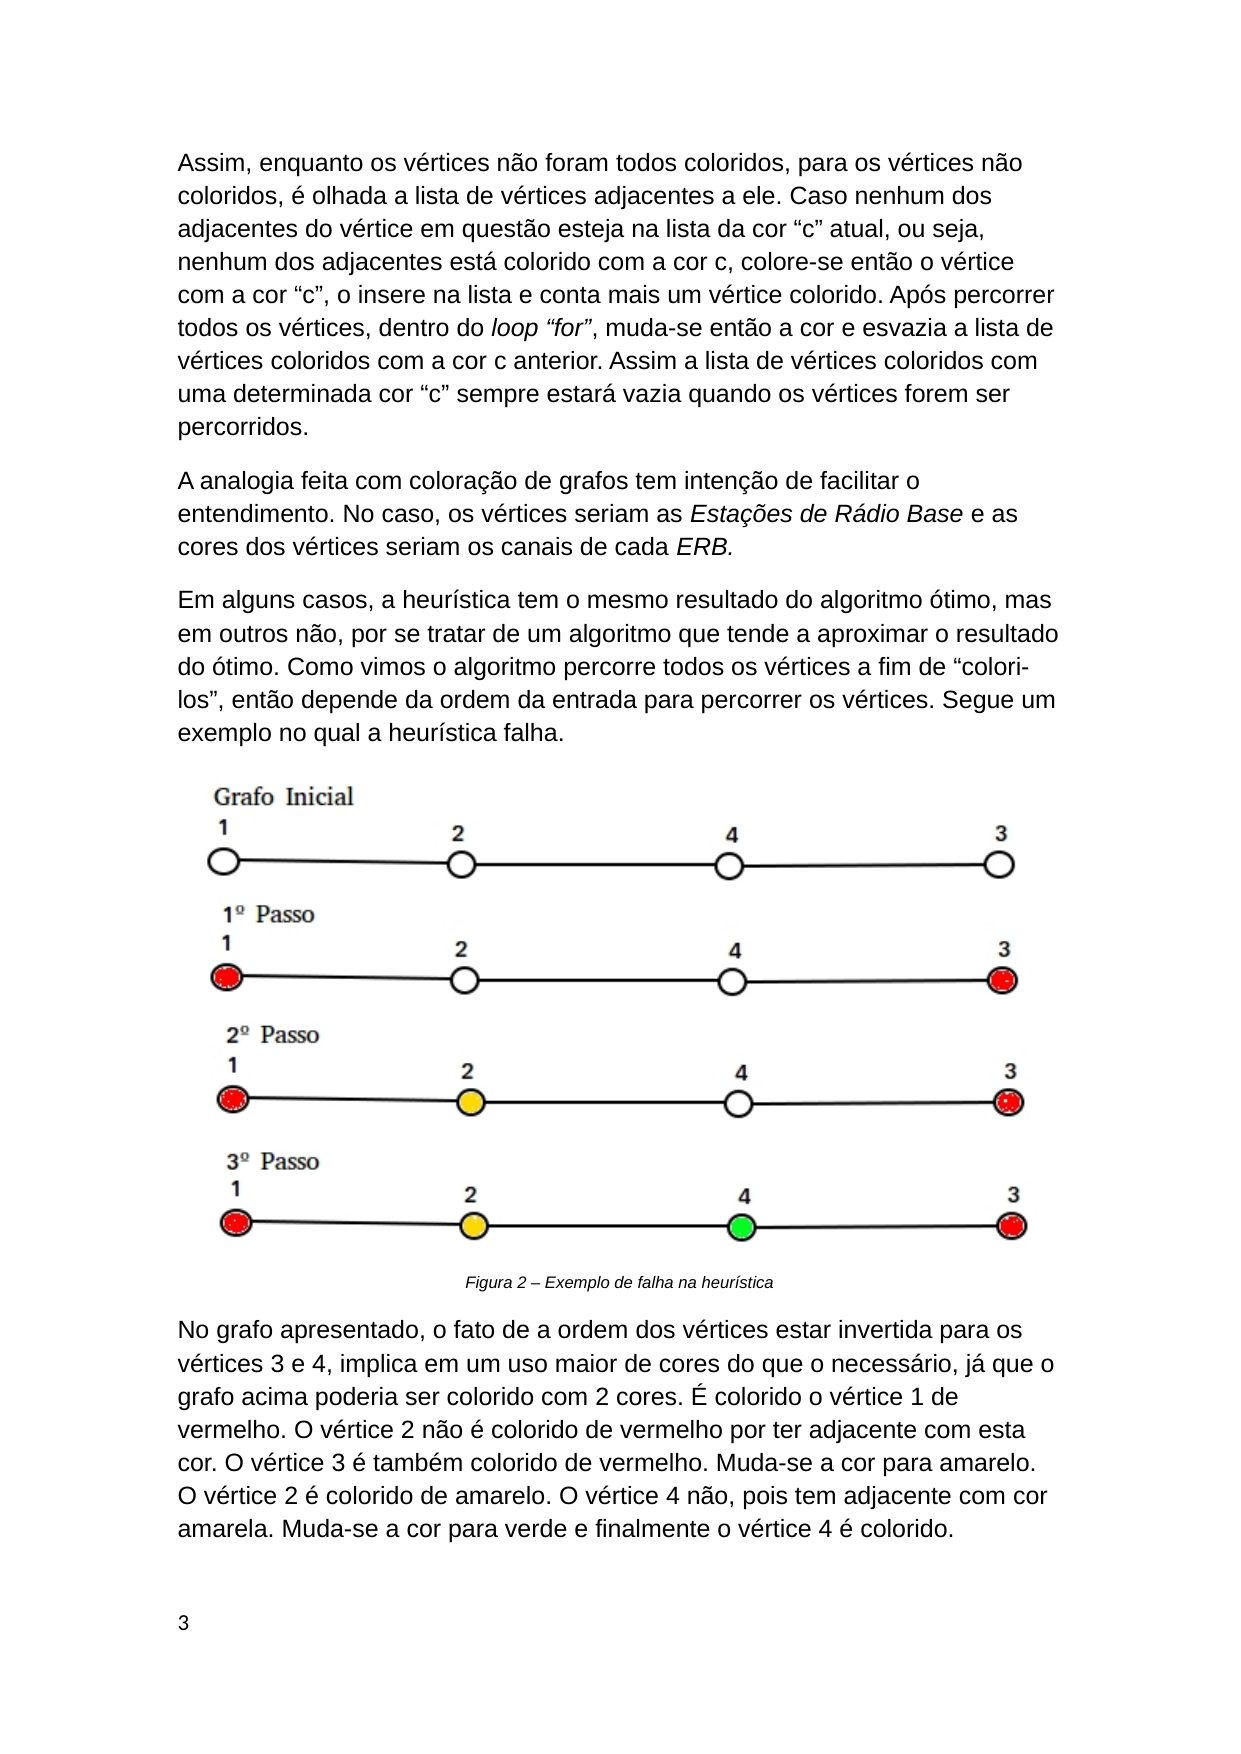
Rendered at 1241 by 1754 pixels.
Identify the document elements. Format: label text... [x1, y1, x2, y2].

text Assim, enquanto os vértices não foram todos coloridos, para os vértices não coloridos, é olhada a lista de vértices adjacentes a ele. Caso nenhum dos adjacentes do vértice em questão esteja na lista da cor “c” atual, ou seja, nenhum dos adjacentes está colorido com a cor c, colore-se então o vértice com a cor “c”, o insere na lista e conta mais um vértice colorido. Após percorrer todos os vértices, dentro do loop “for”, muda-se então a cor e esvazia a lista de vértices coloridos com a cor c anterior. Assim a lista de vértices coloridos com uma determinada cor “c” sempre estará vazia quando os vértices forem ser percorridos. [177, 148, 1063, 441]
picture [181, 771, 1059, 1270]
text No grafo apresentado, o fato de a ordem dos vértices estar invertida para os vértices 3 e 4, implica em um uso maior de cores do que o necessário, já que o grafo acima poderia ser colorido com 2 cores. É colorido o vértice 1 de vermelho. O vértice 2 não é colorido de vermelho por ter adjacente com esta cor. O vértice 3 é também colorido de vermelho. Muda-se a cor para amarelo. O vértice 2 é colorido de amarelo. O vértice 4 não, pois tem adjacente com cor amarela. Muda-se a cor para verde e finalmente o vértice 4 é colorido. [177, 1316, 1063, 1542]
text Figura 2 – Exemplo de falha na heurística [177, 771, 1063, 1292]
text A analogia feita com coloração de grafos tem intenção de facilitar o entendimento. No caso, os vértices seriam as Estações de Rádio Base e as cores dos vértices seriam os canais de cada ERB. [177, 466, 1063, 560]
text Em alguns casos, a heurística tem o mesmo resultado do algoritmo ótimo, mas em outros não, por se tratar de um algoritmo que tende a aproximar o resultado do ótimo. Como vimos o algoritmo percorre todos os vértices a fim de “colori-los”, então depende da ordem da entrada para percorrer os vértices. Segue um exemplo no qual a heurística falha. [177, 586, 1063, 746]
